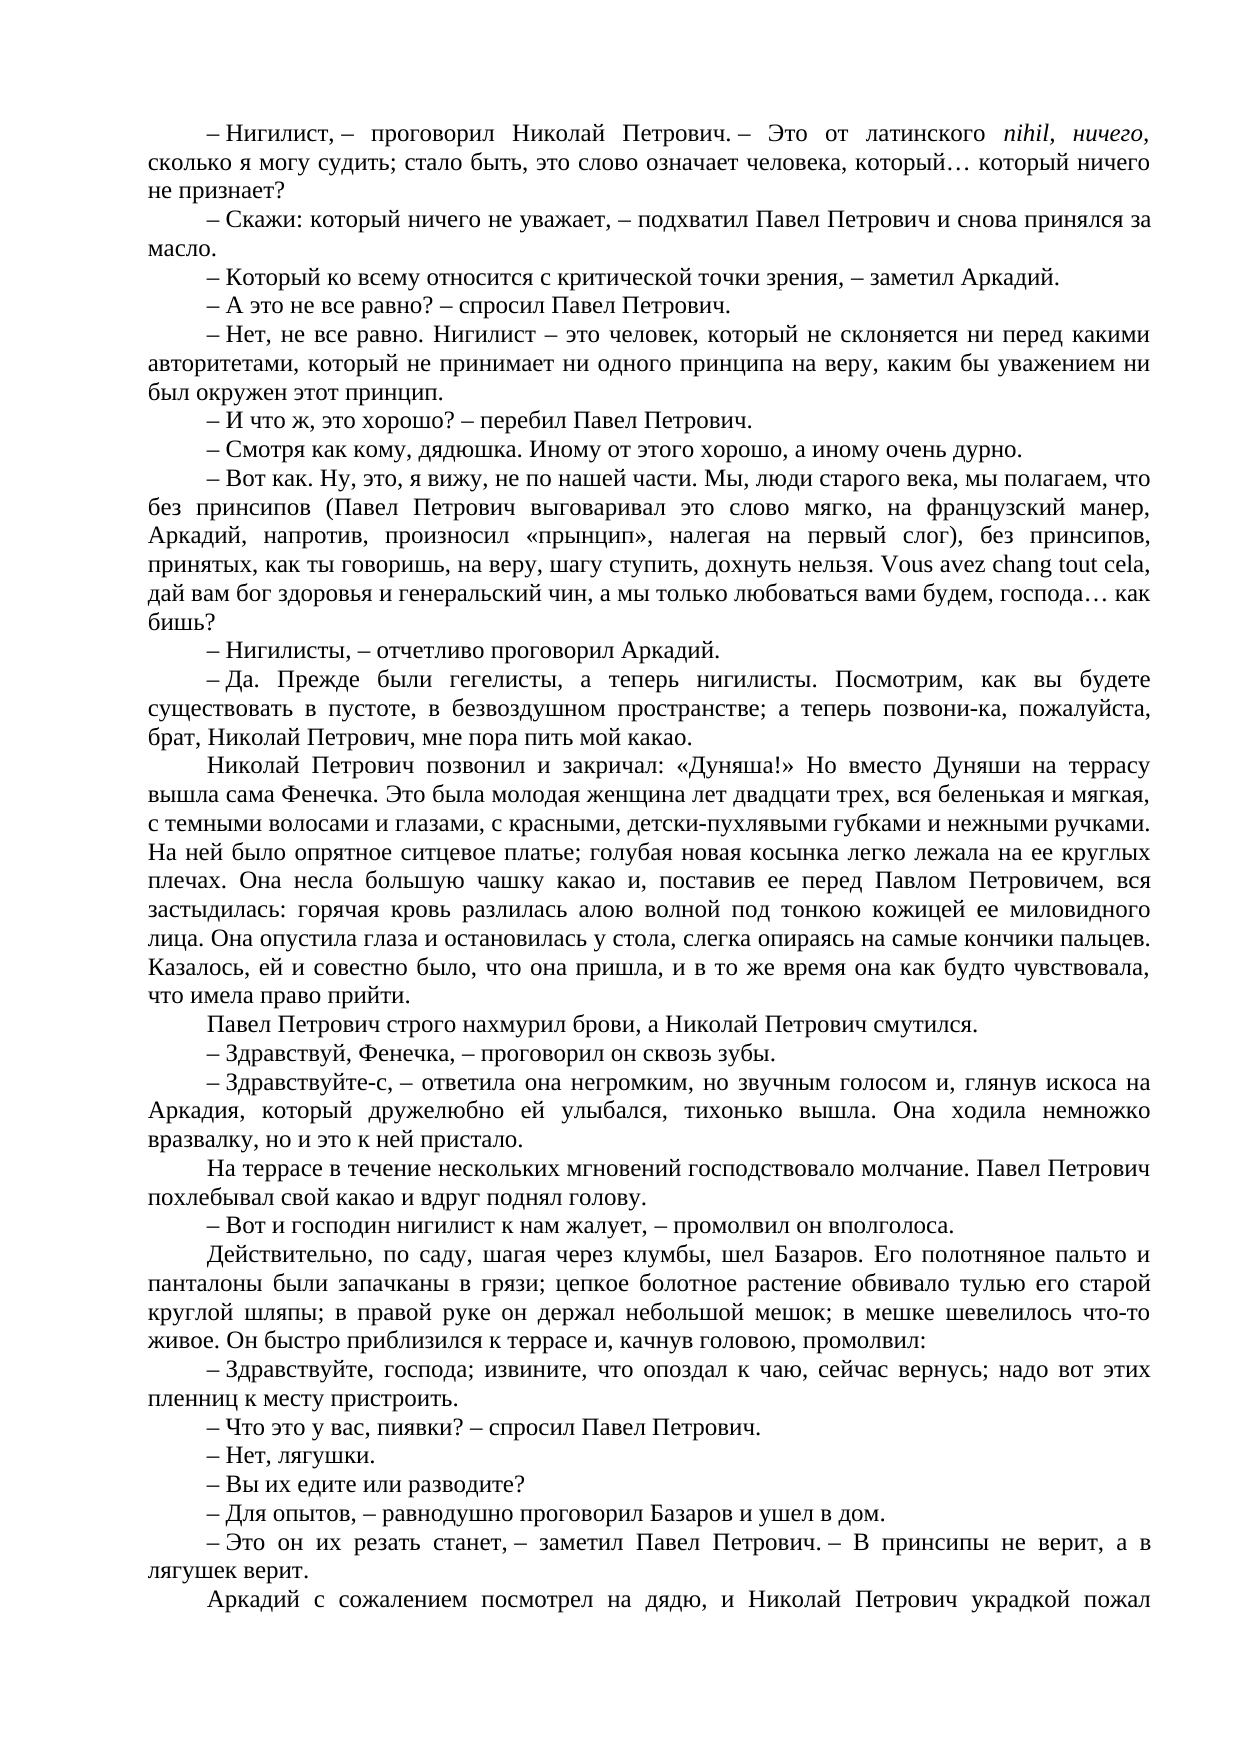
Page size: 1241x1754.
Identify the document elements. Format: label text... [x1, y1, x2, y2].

text – Да. Прежде были гегелисты, а теперь нигилисты. Посмотрим, как вы будете существовать в пустоте, в безвоздушном пространстве; а теперь позвони-ка, пожалуйста, брат, Николай Петрович, мне пора пить мой какао. [148, 664, 1152, 751]
text – Нигилисты, – отчетливо проговорил Аркадий. [148, 636, 1152, 664]
text – Вот и господин нигилист к нам жалует, – промолвил он вполголоса. [148, 1211, 1152, 1239]
text – Для опытов, – равнодушно проговорил Базаров и ушел в дом. [148, 1498, 1152, 1527]
text – А это не все равно? – спросил Павел Петрович. [148, 291, 1152, 319]
text – Нет, лягушки. [148, 1441, 1152, 1469]
text На террасе в течение нескольких мгновений господствовало молчание. Павел Петрович похлебывал свой какао и вдруг поднял голову. [148, 1153, 1152, 1211]
text – Вы их едите или разводите? [148, 1469, 1152, 1498]
text – Нет, не все равно. Нигилист – это человек, который не склоняется ни перед какими авторитетами, который не принимает ни одного принципа на веру, каким бы уважением ни был окружен этот принцип. [148, 319, 1152, 406]
text – Здравствуй, Фенечка, – проговорил он сквозь зубы. [148, 1038, 1152, 1067]
text Николай Петрович позвонил и закричал: «Дуняша!» Но вместо Дуняши на террасу вышла сама Фенечка. Это была молодая женщина лет двадцати трех, вся беленькая и мягкая, с темными волосами и глазами, с красными, детски-пухлявыми губками и нежными ручками. На ней было опрятное ситцевое платье; голубая новая косынка легко лежала на ее круглых плечах. Она несла большую чашку какао и, поставив ее перед Павлом Петровичем, вся застыдилась: горячая кровь разлилась алою волной под тонкою кожицей ее миловидного лица. Она опустила глаза и остановилась у стола, слегка опираясь на самые кончики пальцев. Казалось, ей и совестно было, что она пришла, и в то же время она как будто чувствовала, что имела право прийти. [148, 751, 1152, 1009]
text Павел Петрович строго нахмурил брови, а Николай Петрович смутился. [148, 1009, 1152, 1038]
text – Нигилист, – проговорил Николай Петрович. – Это от латинского nihil, ничего, сколько я могу судить; стало быть, это слово означает человека, который… который ничего не признает? [148, 118, 1152, 204]
text – Здравствуйте, господа; извините, что опоздал к чаю, сейчас вернусь; надо вот этих пленниц к месту пристроить. [148, 1354, 1152, 1412]
text – Это он их резать станет, – заметил Павел Петрович. – В принсипы не верит, а в лягушек верит. [148, 1527, 1152, 1584]
text – Вот как. Ну, это, я вижу, не по нашей части. Мы, люди старого века, мы полагаем, что без принсипов (Павел Петрович выговаривал это слово мягко, на французский манер, Аркадий, напротив, произносил «прынцип», налегая на первый слог), без принсипов, принятых, как ты говоришь, на веру, шагу ступить, дохнуть нельзя. Vous avez chang tout cela, дай вам бог здоровья и генеральский чин, а мы только любоваться вами будем, господа… как бишь? [148, 463, 1152, 636]
text – Здравствуйте-с, – ответила она негромким, но звучным голосом и, глянув искоса на Аркадия, который дружелюбно ей улыбался, тихонько вышла. Она ходила немножко вразвалку, но и это к ней пристало. [148, 1067, 1152, 1153]
text – Смотря как кому, дядюшка. Иному от этого хорошо, а иному очень дурно. [148, 434, 1152, 463]
text – Который ко всему относится с критической точки зрения, – заметил Аркадий. [148, 262, 1152, 291]
text Действительно, по саду, шагая через клумбы, шел Базаров. Его полотняное пальто и панталоны были запачканы в грязи; цепкое болотное растение обвивало тулью его старой круглой шляпы; в правой руке он держал небольшой мешок; в мешке шевелилось что-то живое. Он быстро приблизился к террасе и, качнув головою, промолвил: [148, 1239, 1152, 1354]
text – И что ж, это хорошо? – перебил Павел Петрович. [148, 406, 1152, 434]
text Аркадий с сожалением посмотрел на дядю, и Николай Петрович украдкой пожал [148, 1584, 1152, 1613]
text – Скажи: который ничего не уважает, – подхватил Павел Петрович и снова принялся за масло. [148, 204, 1152, 262]
text – Что это у вас, пиявки? – спросил Павел Петрович. [148, 1412, 1152, 1441]
